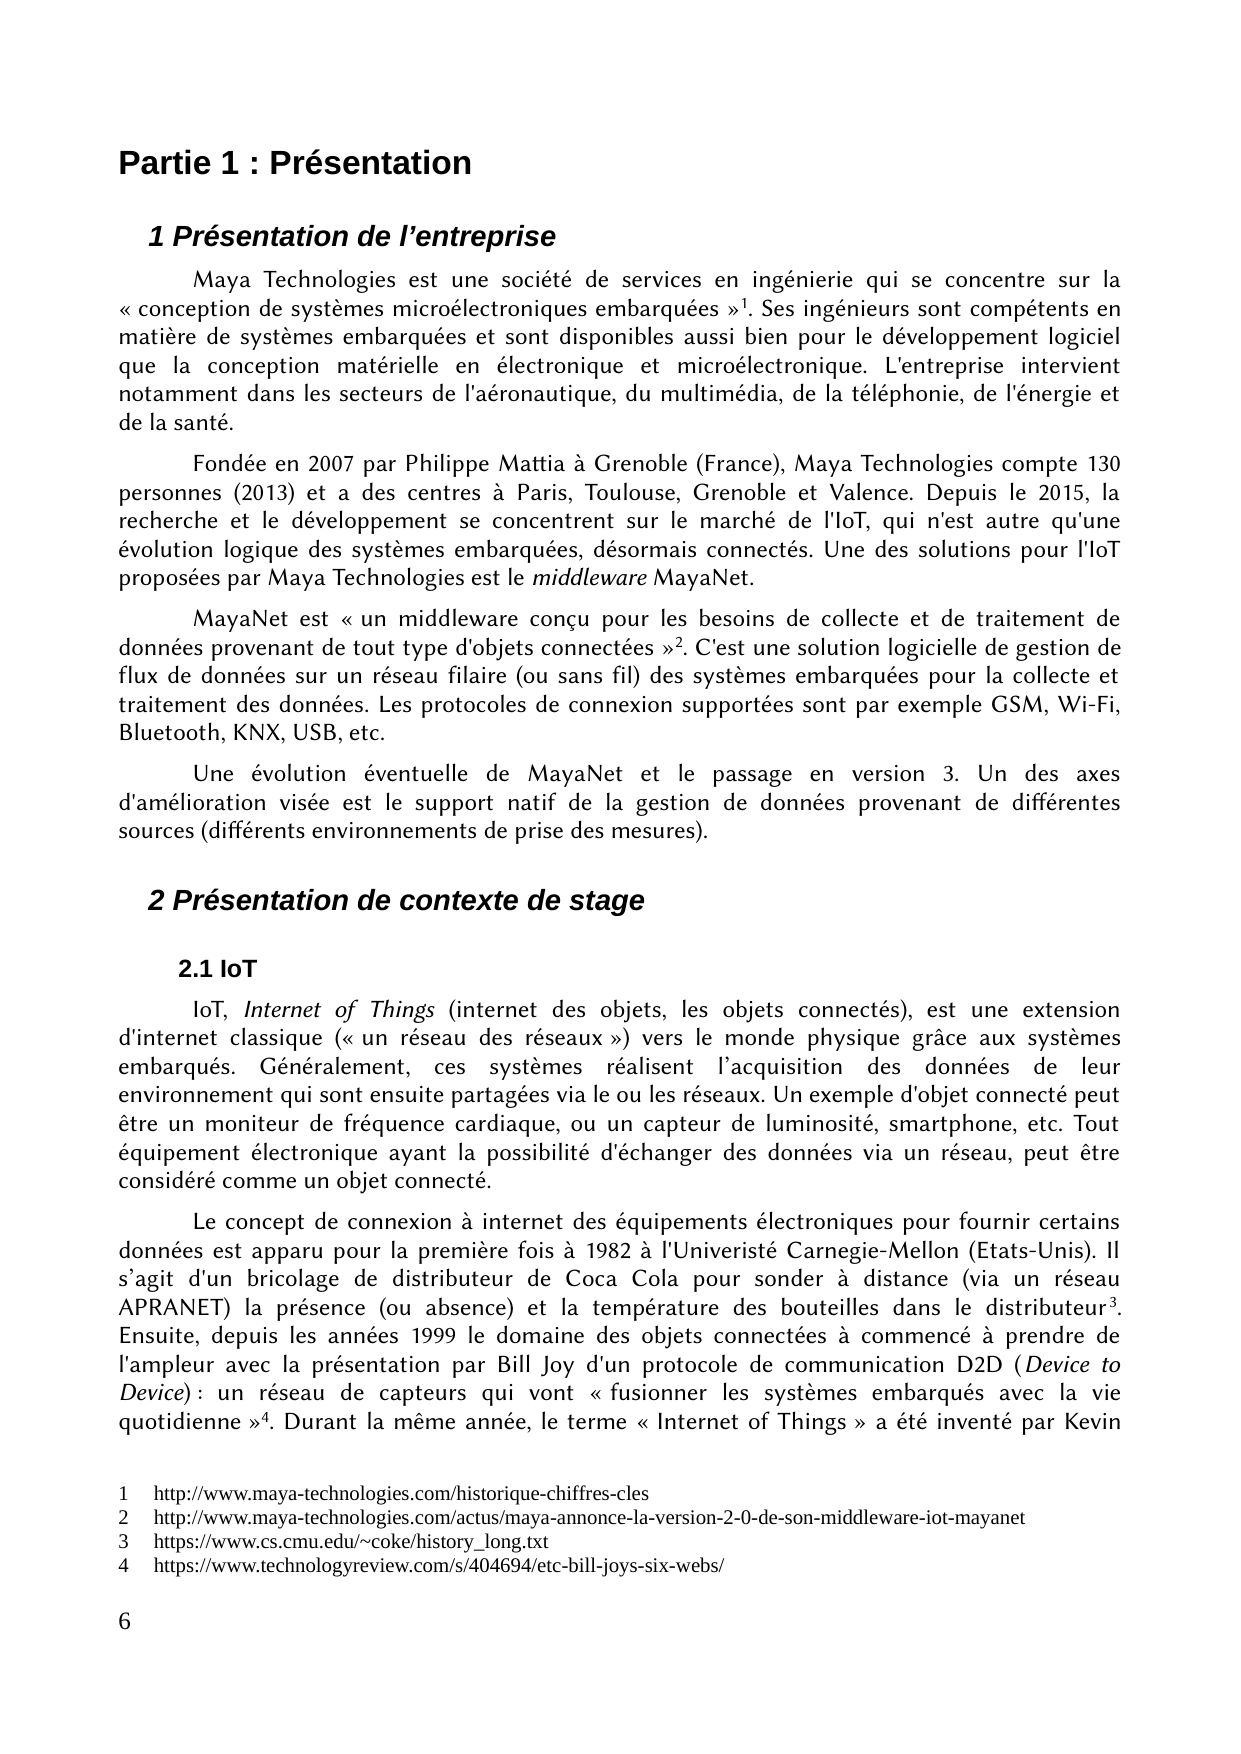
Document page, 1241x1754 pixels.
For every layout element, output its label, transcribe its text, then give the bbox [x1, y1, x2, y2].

subtitle IoT [118, 954, 1122, 982]
subtitle Présentation de contexte de stage [118, 883, 1122, 916]
text MayaNet est « un middleware conçu pour les besoins de collecte et de traitement de données provenant de tout type d'objets connectées ». C'est une solution logicielle de gestion de flux de données sur un réseau filaire (ou sans fil) des systèmes embarquées pour la collecte et traitement des données. Les protocoles de connexion supportées sont par exemple GSM, Wi-Fi, Bluetooth, KNX, USB, etc. [118, 604, 1122, 747]
text https://www.cs.cmu.edu/~coke/history_long.txt [118, 1529, 1122, 1553]
text Maya Technologies est une société de services en ingénierie qui se concentre sur la « conception de systèmes microélectroniques embarquées ». Ses ingénieurs sont compétents en matière de systèmes embarquées et sont disponibles aussi bien pour le développement logiciel que la conception matérielle en électronique et microélectronique. L'entreprise intervient notamment dans les secteurs de l'aéronautique, du multimédia, de la téléphonie, de l'énergie et de la santé. [118, 265, 1122, 437]
text Le concept de connexion à internet des équipements électroniques pour fournir certains données est apparu pour la première fois à 1982 à l'Univeristé Carnegie-Mellon (Etats-Unis). Il s’agit d'un bricolage de distributeur de Coca Cola pour sonder à distance (via un réseau APRANET) la présence (ou absence) et la température des bouteilles dans le distributeur. Ensuite, depuis les années 1999 le domaine des objets connectées à commencé à prendre de l'ampleur avec la présentation par Bill Joy d'un protocole de communication D2D (Device to Device) : un réseau de capteurs qui vont « fusionner les systèmes embarqués avec la vie quotidienne ». Durant la même année, le terme « Internet of Things » a été inventé par Kevin Ashton. Un autre éventement important dans l'histoire d'IoT est la création en 2005 d'une carte Arduino, qui a eu un grand d'impact sur les objets connectés, surtout pour les amateurs de domotique. Depuis les années 2013 le marche d'IoT est en pleine expansion avec la croissance des smartphones, montres connectées, capteurs cardiaques et différentes sortes des objets « smart » ayant une connexion internet. Et de plus en plus d'acteurs d'industrie numérique (Google, Samsung, etc) participent pour apporter des innovations et gagner un part de marché de ce secteur. [118, 1207, 1122, 1436]
text IoT, Internet of Things (internet des objets, les objets connectés), est une extension d'internet classique (« un réseau des réseaux ») vers le monde physique grâce aux systèmes embarqués. Généralement, ces systèmes réalisent l’acquisition des données de leur environnement qui sont ensuite partagées via le ou les réseaux. Un exemple d'objet connecté peut être un moniteur de fréquence cardiaque, ou un capteur de luminosité, smartphone, etc. Tout équipement électronique ayant la possibilité d'échanger des données via un réseau, peut être considéré comme un objet connecté. [118, 995, 1122, 1195]
text http://www.maya-technologies.com/actus/maya-annonce-la-version-2-0-de-son-middleware-iot-mayanet [118, 1505, 1122, 1529]
subtitle Partie 1 : Présentation [118, 143, 1122, 182]
text Une évolution éventuelle de MayaNet et le passage en version 3. Un des axes d'amélioration visée est le support natif de la gestion de données provenant de différentes sources (différents environnements de prise des mesures). [118, 759, 1122, 845]
text http://www.maya-technologies.com/historique-chiffres-cles [118, 1481, 1122, 1505]
text https://www.technologyreview.com/s/404694/etc-bill-joys-six-webs/ [118, 1553, 1122, 1577]
text Fondée en 2007 par Philippe Mattia à Grenoble (France), Maya Technologies compte 130 personnes (2013) et a des centres à Paris, Toulouse, Grenoble et Valence. Depuis le 2015, la recherche et le développement se concentrent sur le marché de l'IoT, qui n'est autre qu'une évolution logique des systèmes embarquées, désormais connectés. Une des solutions pour l'IoT proposées par Maya Technologies est le middleware MayaNet. [118, 449, 1122, 592]
subtitle Présentation de l’entreprise [118, 219, 1122, 253]
